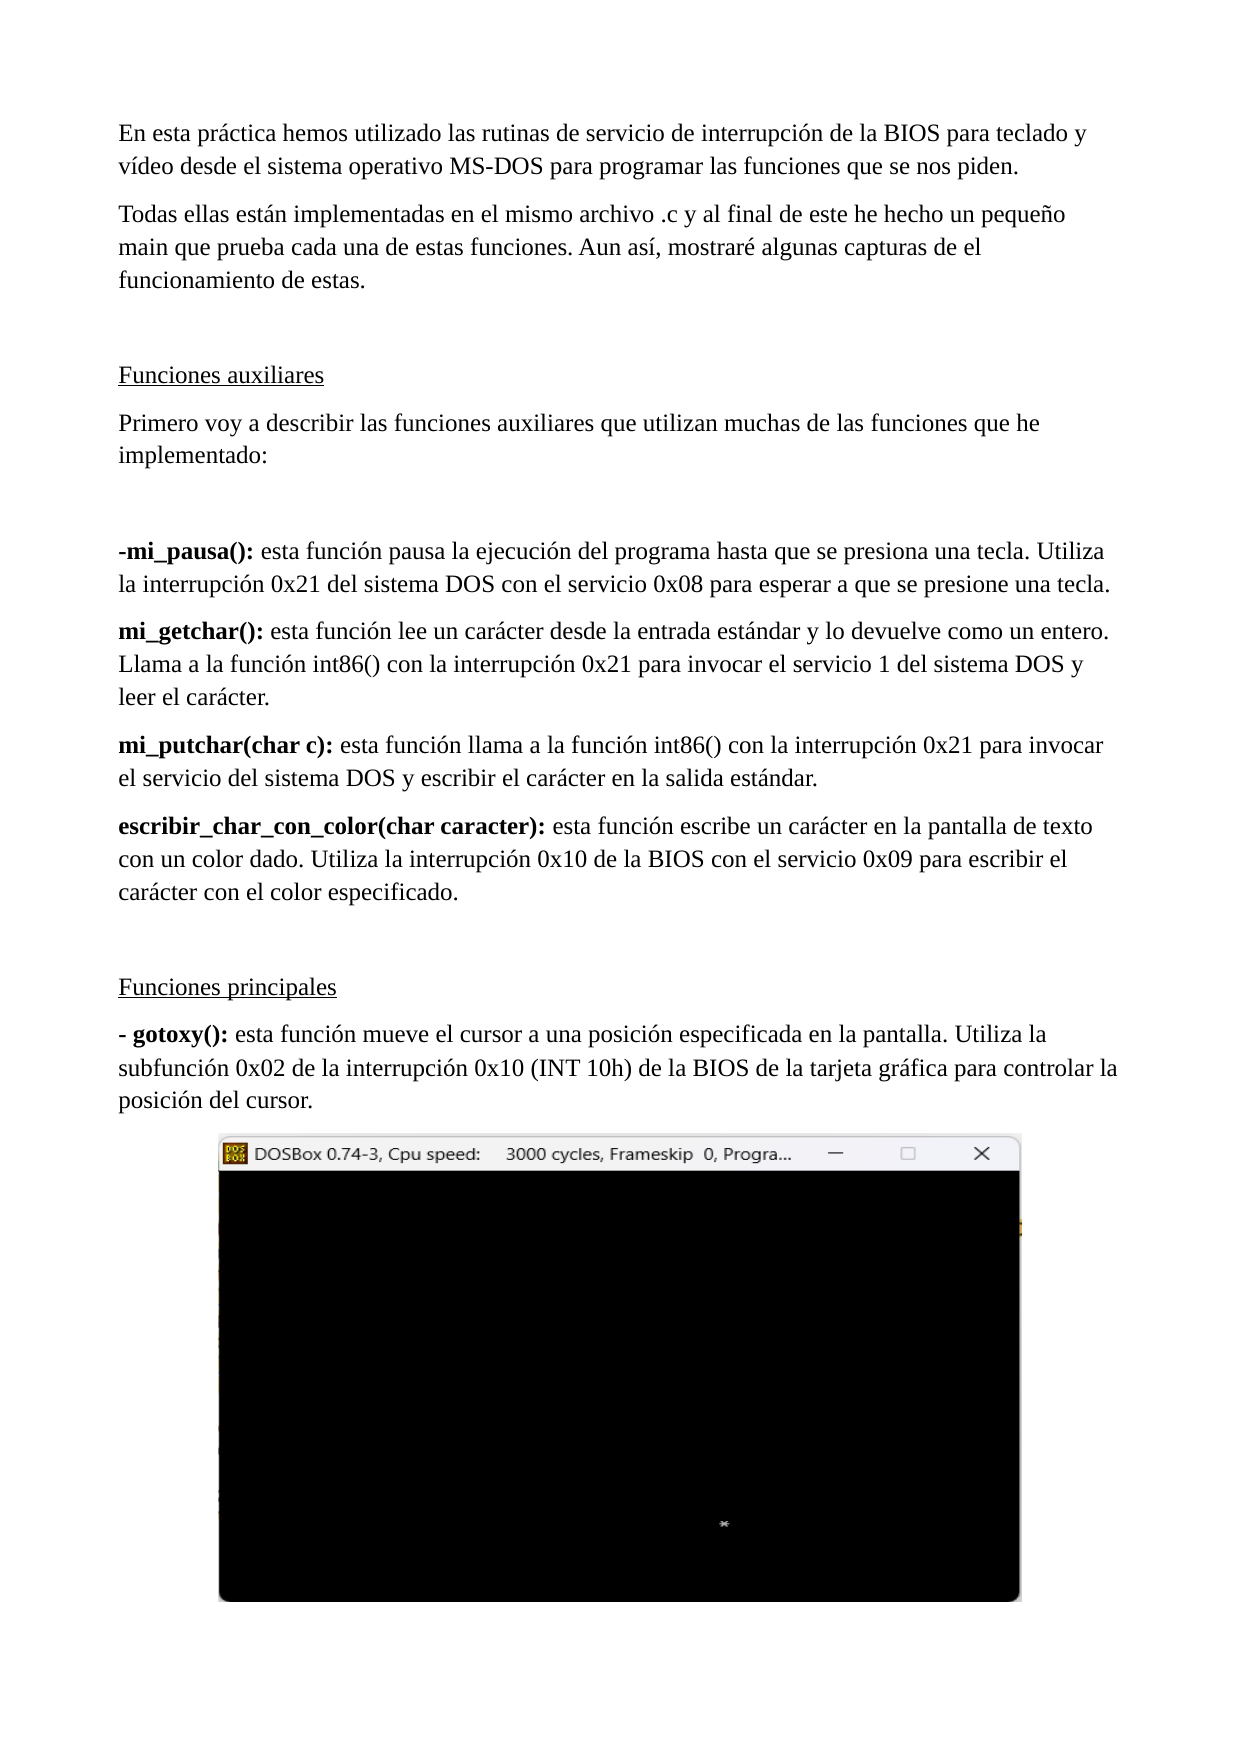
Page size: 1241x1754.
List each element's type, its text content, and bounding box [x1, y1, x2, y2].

text -mi_pausa(): esta función pausa la ejecución del programa hasta que se presiona una tecla. Utiliza la interrupción 0x21 del sistema DOS con el servicio 0x08 para esperar a que se presione una tecla. [118, 536, 1122, 598]
picture [218, 1133, 1022, 1602]
text En esta práctica hemos utilizado las rutinas de servicio de interrupción de la BIOS para teclado y vídeo desde el sistema operativo MS-DOS para programar las funciones que se nos piden. [118, 118, 1122, 180]
text Funciones principales [118, 972, 1122, 1001]
text escribir_char_con_color(char caracter): esta función escribe un carácter en la pantalla de texto con un color dado. Utiliza la interrupción 0x10 de la BIOS con el servicio 0x09 para escribir el carácter con el color especificado. [118, 811, 1122, 906]
text - gotoxy(): esta función mueve el cursor a una posición especificada en la pantalla. Utiliza la subfunción 0x02 de la interrupción 0x10 (INT 10h) de la BIOS de la tarjeta gráfica para controlar la posición del cursor. [118, 1019, 1122, 1114]
text Todas ellas están implementadas en el mismo archivo .c y al final de este he hecho un pequeño main que prueba cada una de estas funciones. Aun así, mostraré algunas capturas de el funcionamiento de estas. [118, 199, 1122, 293]
text mi_getchar(): esta función lee un carácter desde la entrada estándar y lo devuelve como un entero. Llama a la función int86() con la interrupción 0x21 para invocar el servicio 1 del sistema DOS y leer el carácter. [118, 616, 1122, 711]
text Funciones auxiliares [118, 360, 1122, 389]
text Primero voy a describir las funciones auxiliares que utilizan muchas de las funciones que he implementado: [118, 408, 1122, 469]
text mi_putchar(char c): esta función llama a la función int86() con la interrupción 0x21 para invocar el servicio del sistema DOS y escribir el carácter en la salida estándar. [118, 730, 1122, 792]
